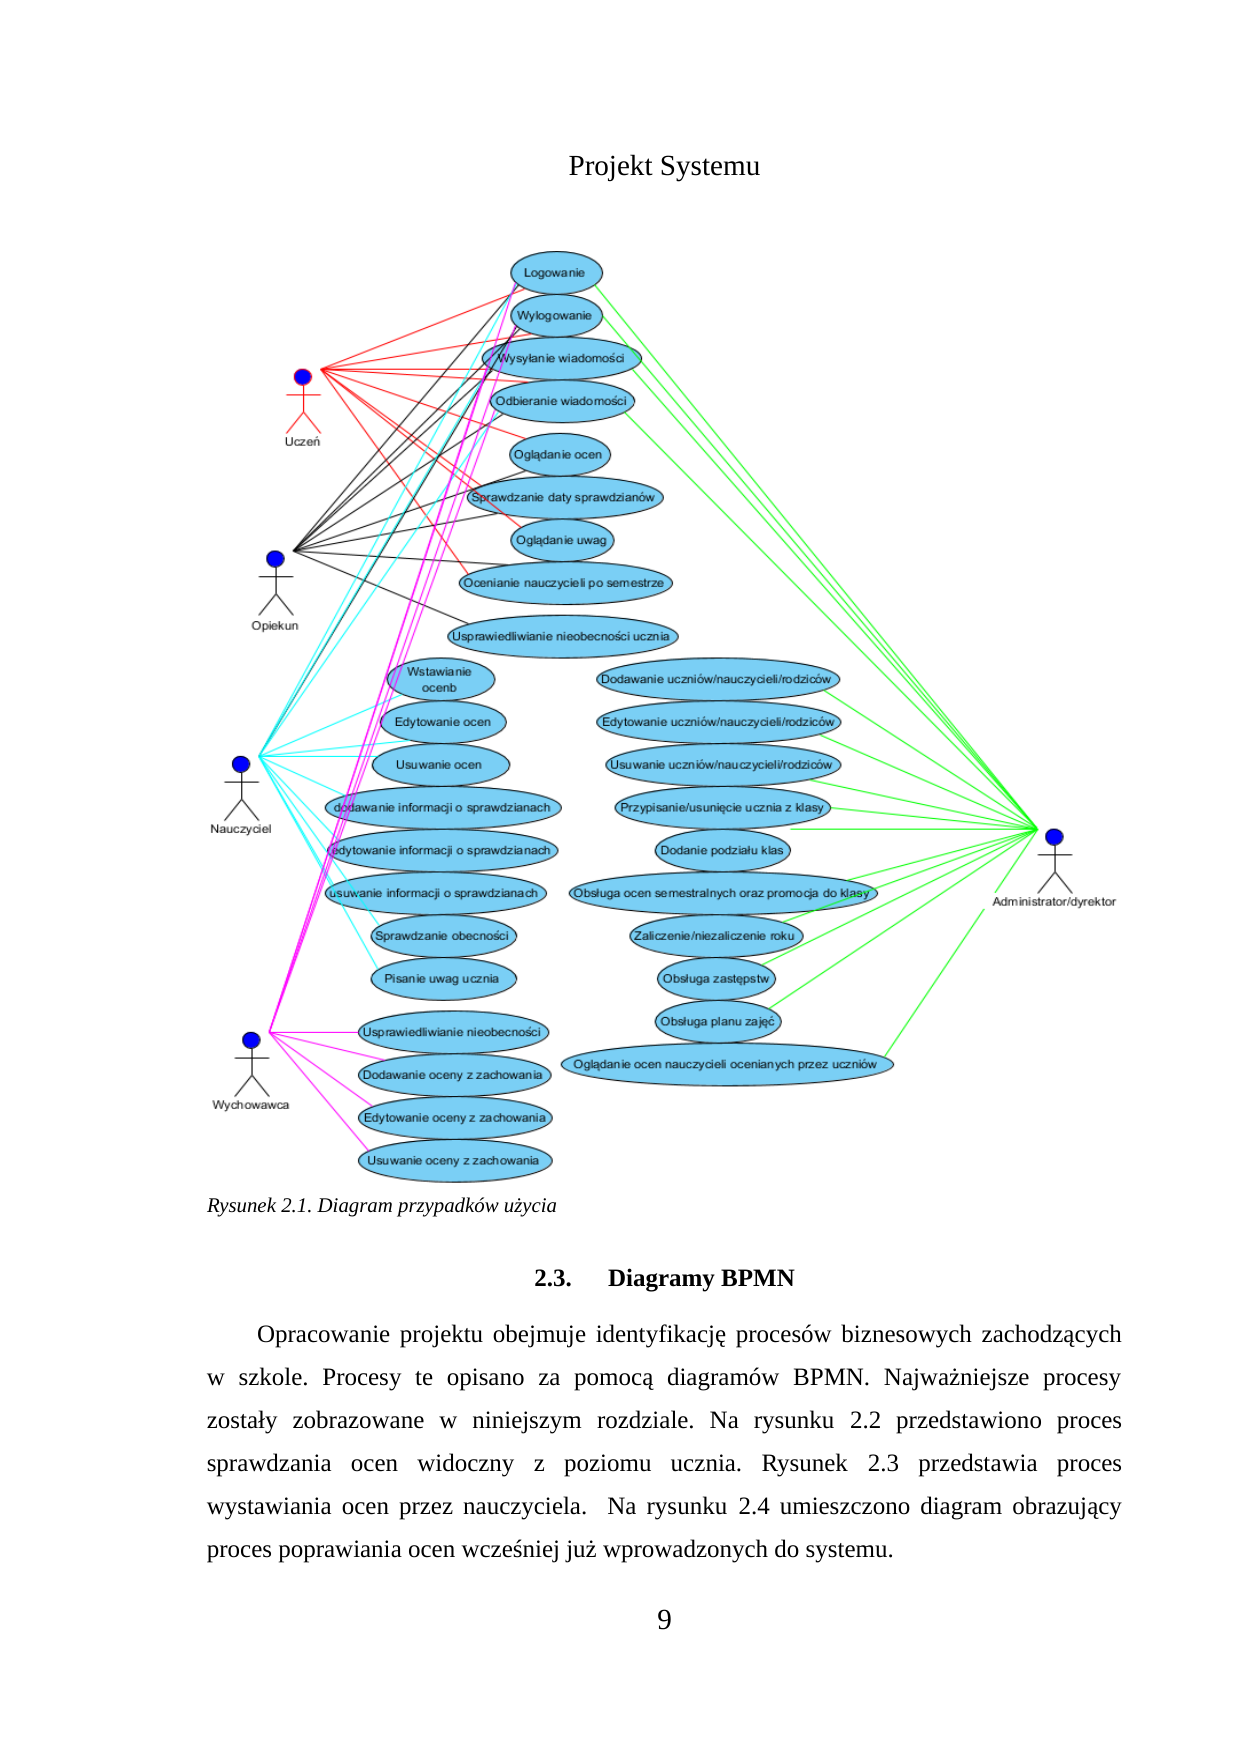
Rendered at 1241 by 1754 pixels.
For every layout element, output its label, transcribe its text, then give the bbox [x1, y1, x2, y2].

text Opracowanie projektu obejmuje identyfikację procesów biznesowych zachodzących w szkole. Procesy te opisano za pomocą diagramów BPMN. Najważniejsze procesy zostały zobrazowane w niniejszym rozdziale. Na rysunku 2.2 przedstawiono proces sprawdzania ocen widoczny z poziomu ucznia. Rysunek 2.3 przedstawia proces wystawiania ocen przez nauczyciela. Na rysunku 2.4 umieszczono diagram obrazujący proces poprawiania ocen wcześniej już wprowadzonych do systemu. [207, 1319, 1122, 1563]
picture [209, 251, 1120, 1186]
subtitle Diagramy BPMN [207, 1263, 1122, 1292]
text Rysunek 2.1. Diagram przypadków użycia [207, 249, 1123, 1217]
